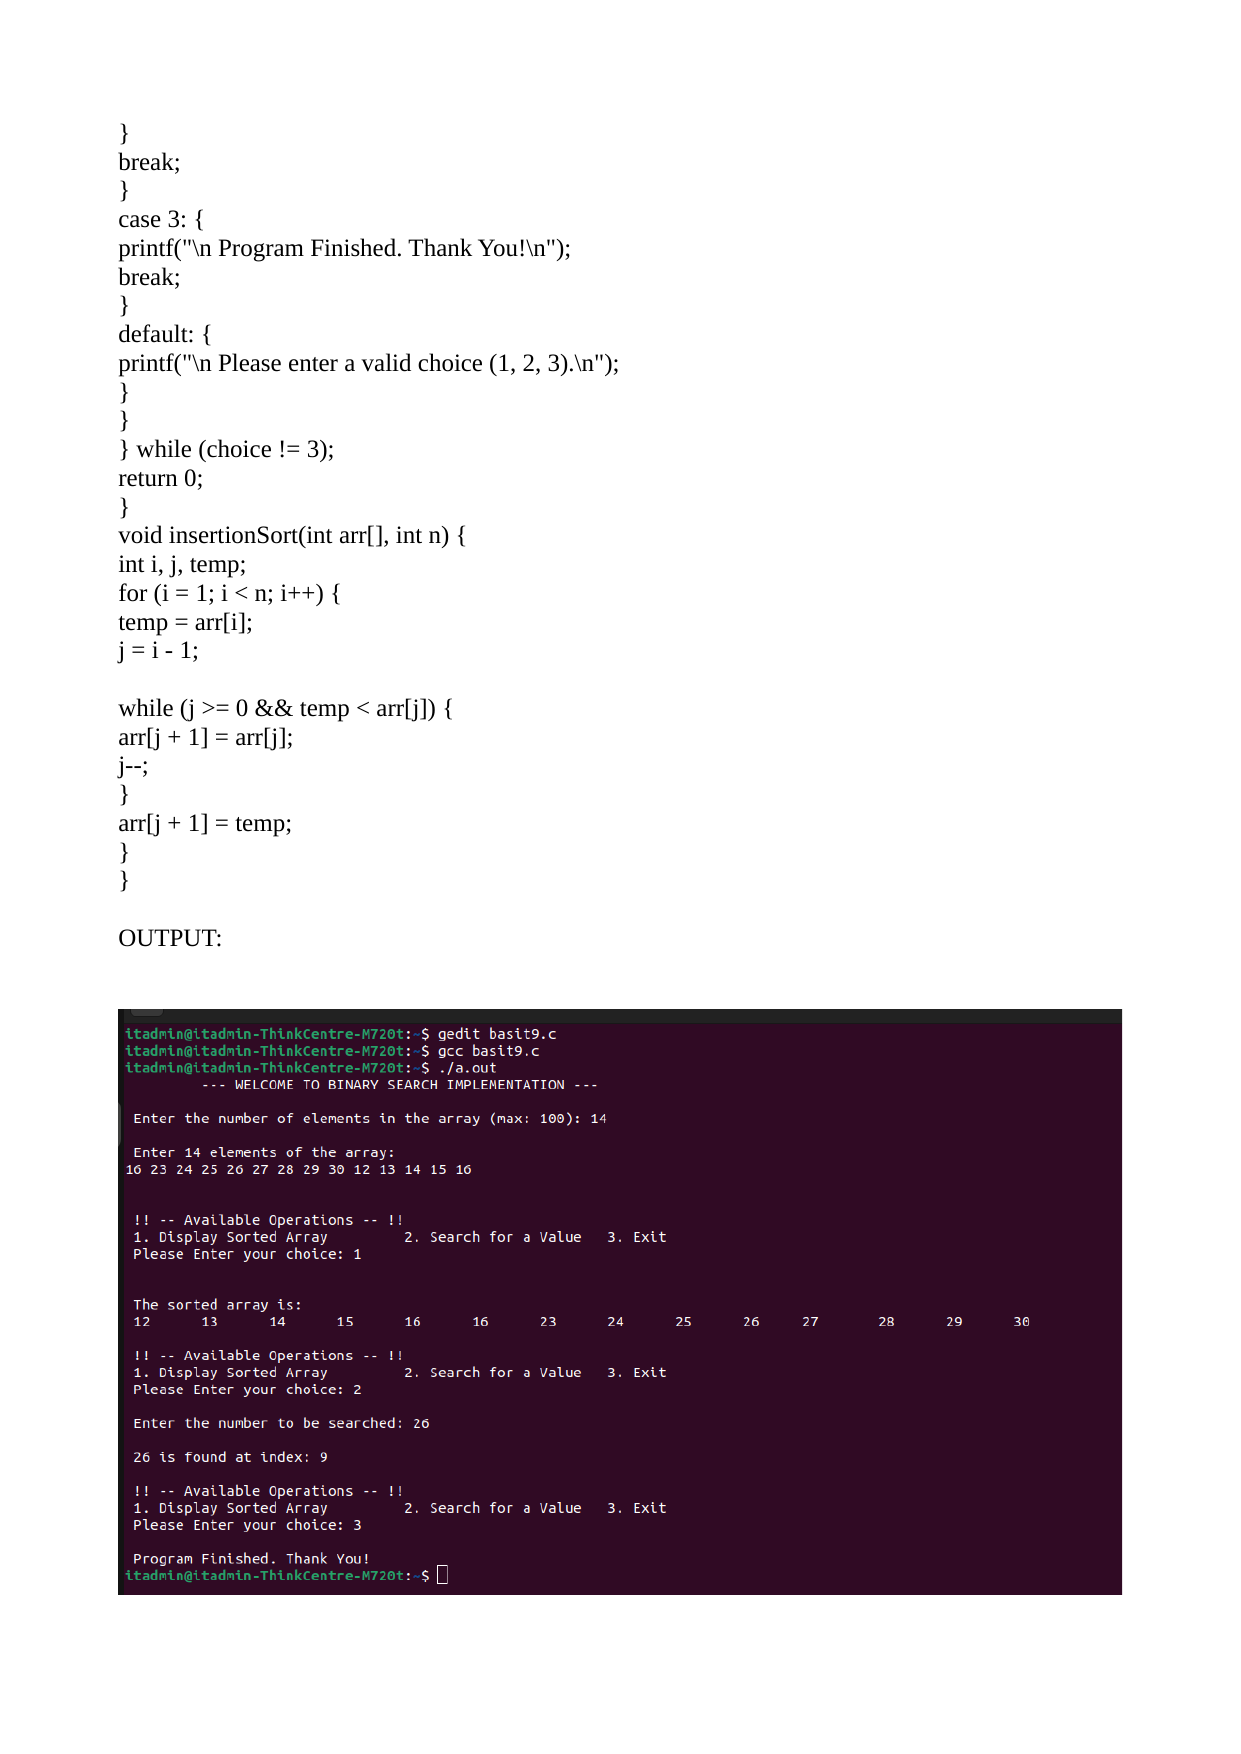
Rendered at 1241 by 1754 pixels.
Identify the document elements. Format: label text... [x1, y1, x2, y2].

text } [118, 406, 1122, 434]
text } [118, 377, 1122, 406]
text for (i = 1; i < n; i++) { [118, 578, 1122, 607]
text while (j >= 0 && temp < arr[j]) { [118, 693, 1122, 722]
text } [118, 779, 1122, 808]
text printf("\n Program Finished. Thank You!\n"); [118, 233, 1122, 262]
text return 0; [118, 463, 1122, 492]
text } [118, 492, 1122, 521]
text } [118, 176, 1122, 204]
text OUTPUT: [118, 923, 1122, 952]
picture [118, 1009, 1123, 1595]
text } while (choice != 3); [118, 434, 1122, 463]
text } [118, 866, 1122, 894]
text arr[j + 1] = temp; [118, 808, 1122, 837]
text break; [118, 147, 1122, 176]
text j = i - 1; [118, 636, 1122, 664]
text default: { [118, 319, 1122, 348]
text int i, j, temp; [118, 549, 1122, 578]
text temp = arr[i]; [118, 607, 1122, 636]
text } [118, 291, 1122, 319]
text printf("\n Please enter a valid choice (1, 2, 3).\n"); [118, 348, 1122, 377]
text j--; [118, 751, 1122, 779]
text arr[j + 1] = arr[j]; [118, 722, 1122, 751]
text case 3: { [118, 204, 1122, 233]
text void insertionSort(int arr[], int n) { [118, 521, 1122, 549]
text } [118, 118, 1122, 147]
text break; [118, 262, 1122, 291]
text } [118, 837, 1122, 866]
